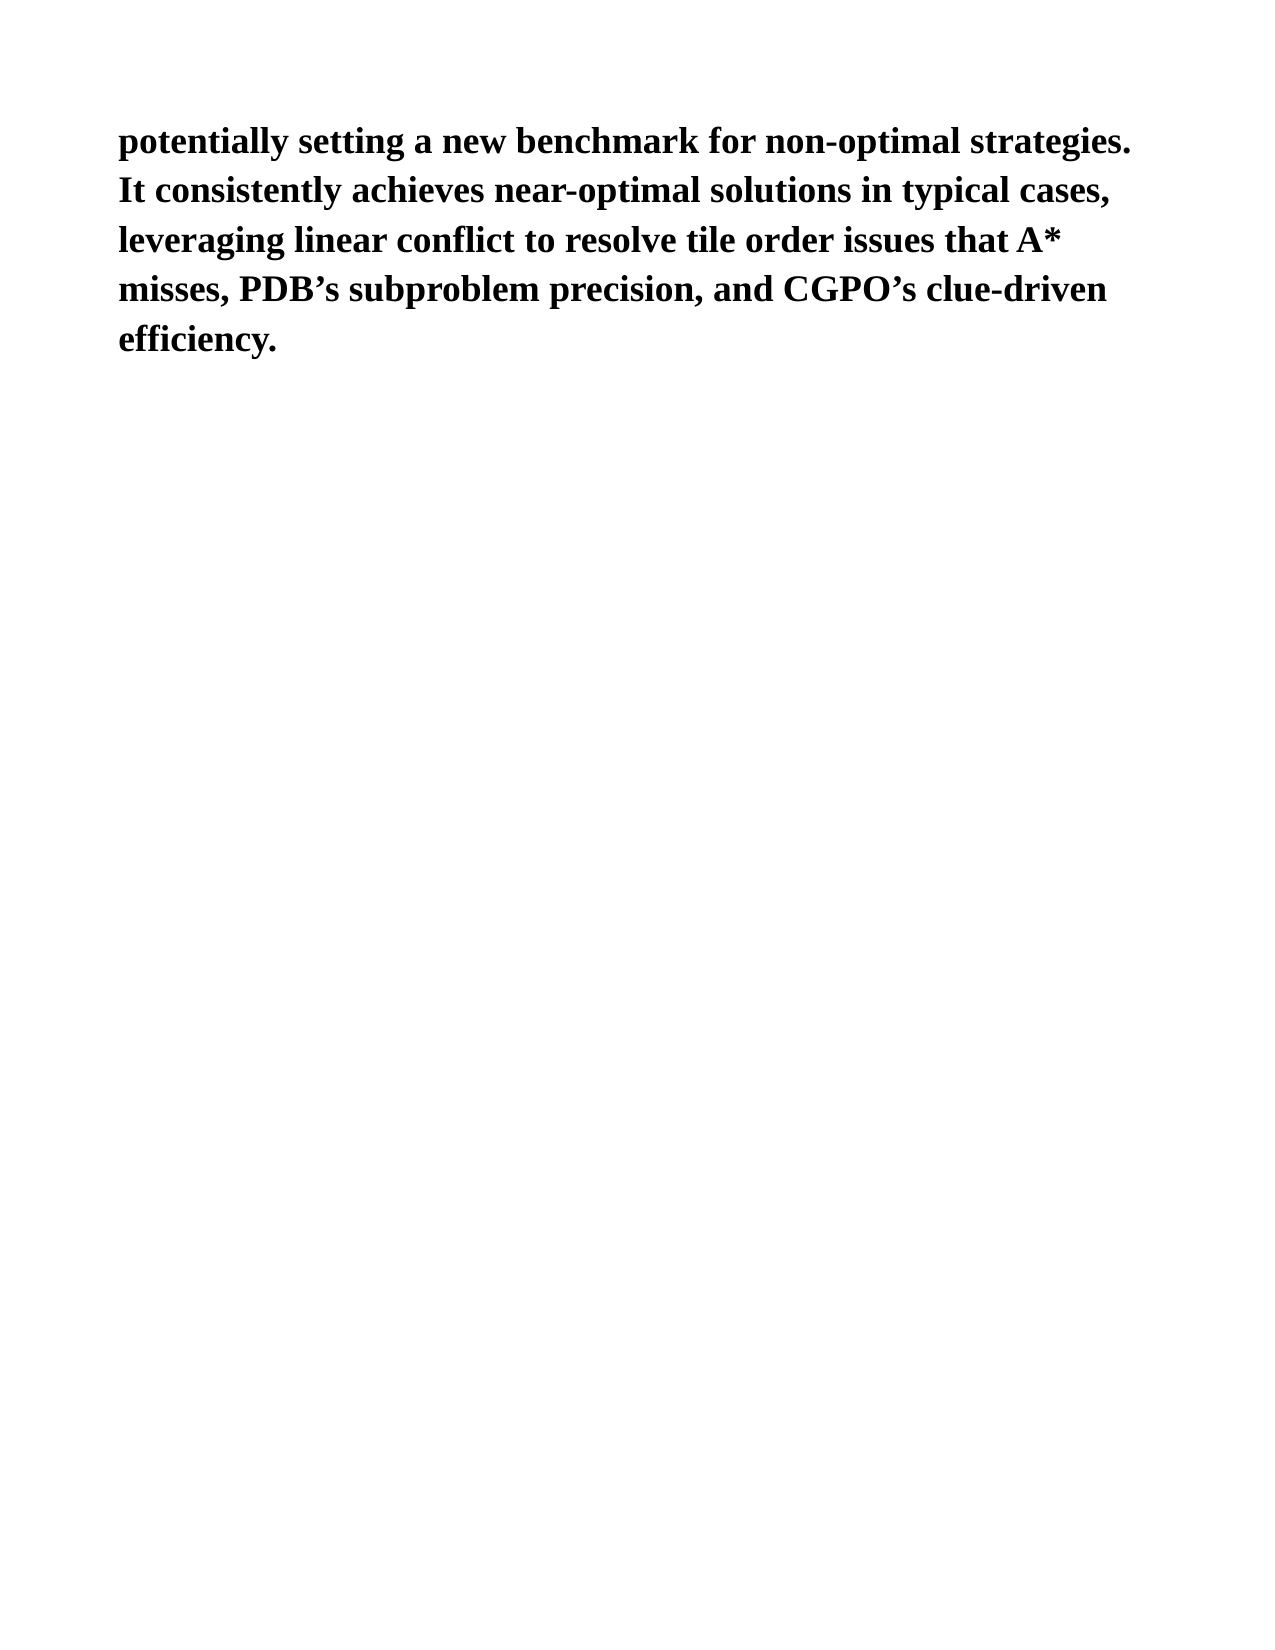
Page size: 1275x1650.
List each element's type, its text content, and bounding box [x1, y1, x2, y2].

text potentially setting a new benchmark for non-optimal strategies. It consistently achieves near-optimal solutions in typical cases, leveraging linear conflict to resolve tile order issues that A* misses, PDB’s subproblem precision, and CGPO’s clue-driven efficiency. [118, 118, 1157, 359]
